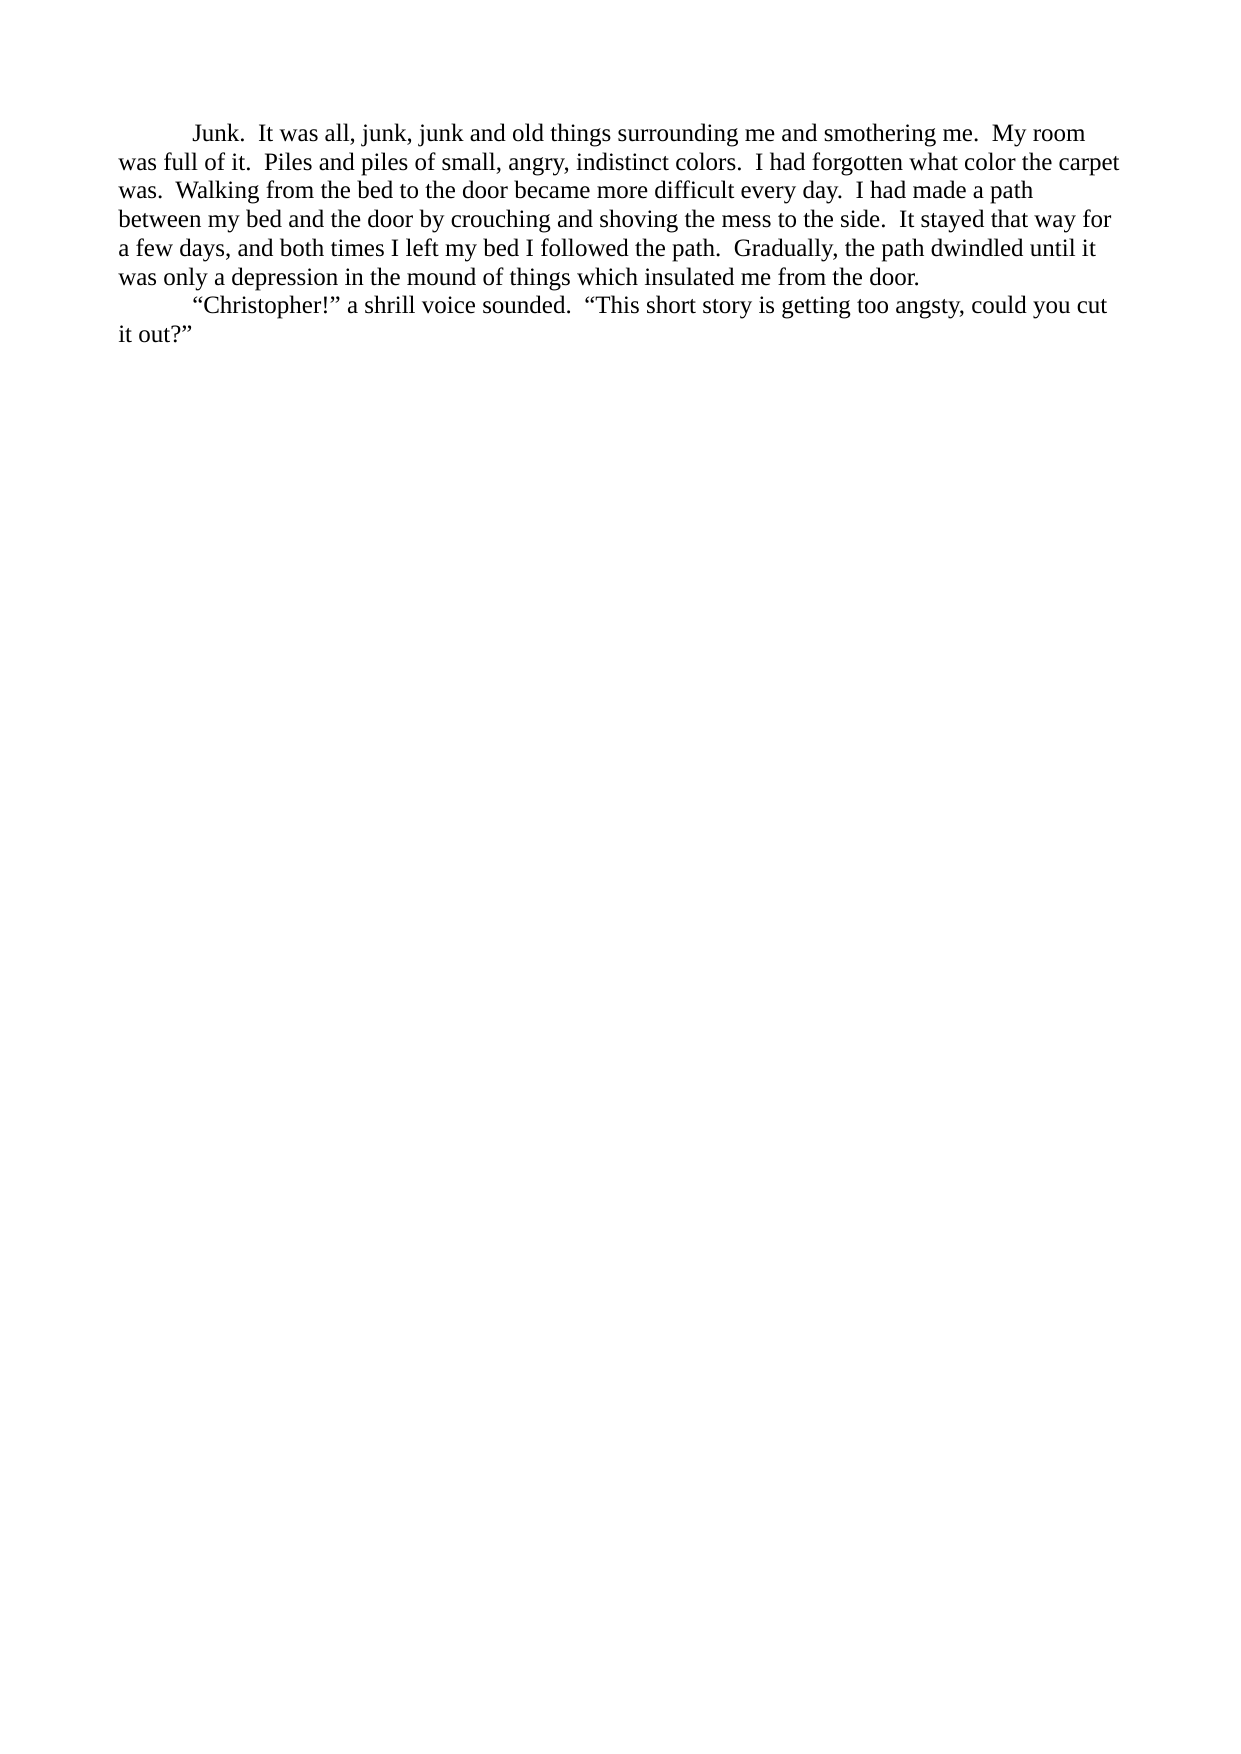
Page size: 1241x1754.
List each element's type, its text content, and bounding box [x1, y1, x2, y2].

text “Christopher!” a shrill voice sounded. “This short story is getting too angsty, could you cut it out?” [118, 291, 1122, 348]
text Junk. It was all, junk, junk and old things surrounding me and smothering me. My room was full of it. Piles and piles of small, angry, indistinct colors. I had forgotten what color the carpet was. Walking from the bed to the door became more difficult every day. I had made a path between my bed and the door by crouching and shoving the mess to the side. It stayed that way for a few days, and both times I left my bed I followed the path. Gradually, the path dwindled until it was only a depression in the mound of things which insulated me from the door. [118, 118, 1122, 291]
